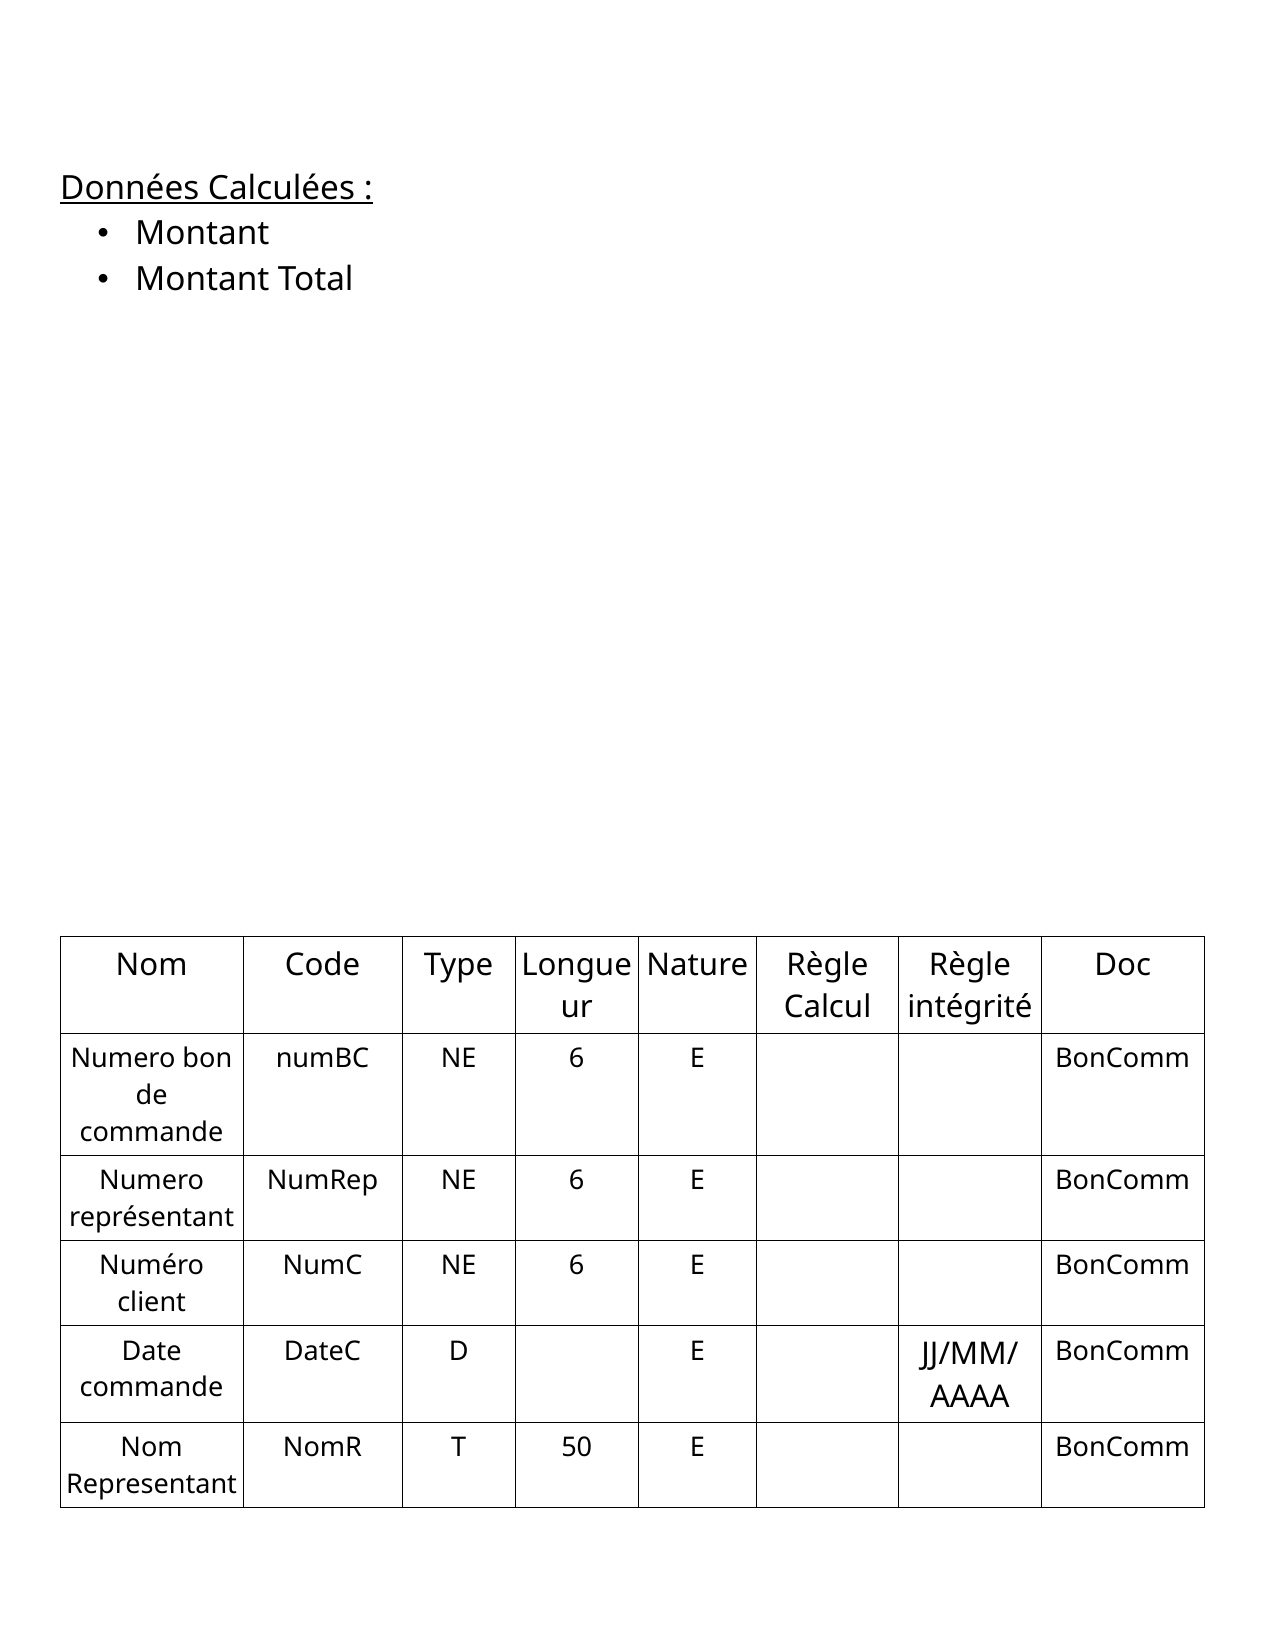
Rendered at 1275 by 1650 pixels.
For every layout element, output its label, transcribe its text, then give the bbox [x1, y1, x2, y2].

table_cell Numéro client [61, 1241, 243, 1325]
table_cell 6 [516, 1241, 638, 1325]
table_cell 6 [516, 1156, 638, 1240]
table_cell NE [403, 1156, 515, 1240]
table_header Nom [61, 937, 243, 1032]
table_cell JJ/MM/AAAA [899, 1326, 1041, 1422]
table_cell 50 [516, 1423, 638, 1507]
text Données Calculées : [60, 163, 1217, 209]
table_cell [757, 1241, 898, 1325]
table_cell BonComm [1042, 1241, 1204, 1325]
table_header Type [403, 937, 515, 1032]
table_header Code [244, 937, 402, 1032]
table_header Longueur [516, 937, 638, 1032]
table_cell [757, 1326, 898, 1422]
table_cell E [639, 1423, 756, 1507]
table_cell [899, 1034, 1041, 1154]
table_cell BonComm [1042, 1156, 1204, 1240]
table_cell BonComm [1042, 1423, 1204, 1507]
table_header Nature [639, 937, 756, 1032]
table_cell E [639, 1034, 756, 1154]
table_cell NE [403, 1034, 515, 1154]
table_cell NomR [244, 1423, 402, 1507]
table_cell [516, 1326, 638, 1422]
table_cell E [639, 1326, 756, 1422]
table_cell 6 [516, 1034, 638, 1154]
table_cell DateC [244, 1326, 402, 1422]
table_cell NE [403, 1241, 515, 1325]
table_header Règle intégrité [899, 937, 1041, 1032]
table_cell Date commande [61, 1326, 243, 1422]
list Montant [97, 209, 1217, 254]
table_cell [757, 1156, 898, 1240]
table_cell Numero représentant [61, 1156, 243, 1240]
table_cell [899, 1241, 1041, 1325]
table_cell numBC [244, 1034, 402, 1154]
table_cell NumC [244, 1241, 402, 1325]
table_header Doc [1042, 937, 1204, 1032]
table_cell E [639, 1241, 756, 1325]
table_cell BonComm [1042, 1034, 1204, 1154]
table_cell T [403, 1423, 515, 1507]
list Montant Total [97, 254, 1217, 300]
table_cell Numero bon de commande [61, 1034, 243, 1154]
table_cell Nom Representant [61, 1423, 243, 1507]
table_cell NumRep [244, 1156, 402, 1240]
table_cell D [403, 1326, 515, 1422]
table_header Règle Calcul [757, 937, 898, 1032]
table_cell [899, 1156, 1041, 1240]
table_cell [899, 1423, 1041, 1507]
table_cell [757, 1423, 898, 1507]
table_cell [757, 1034, 898, 1154]
table_cell BonComm [1042, 1326, 1204, 1422]
table_cell E [639, 1156, 756, 1240]
